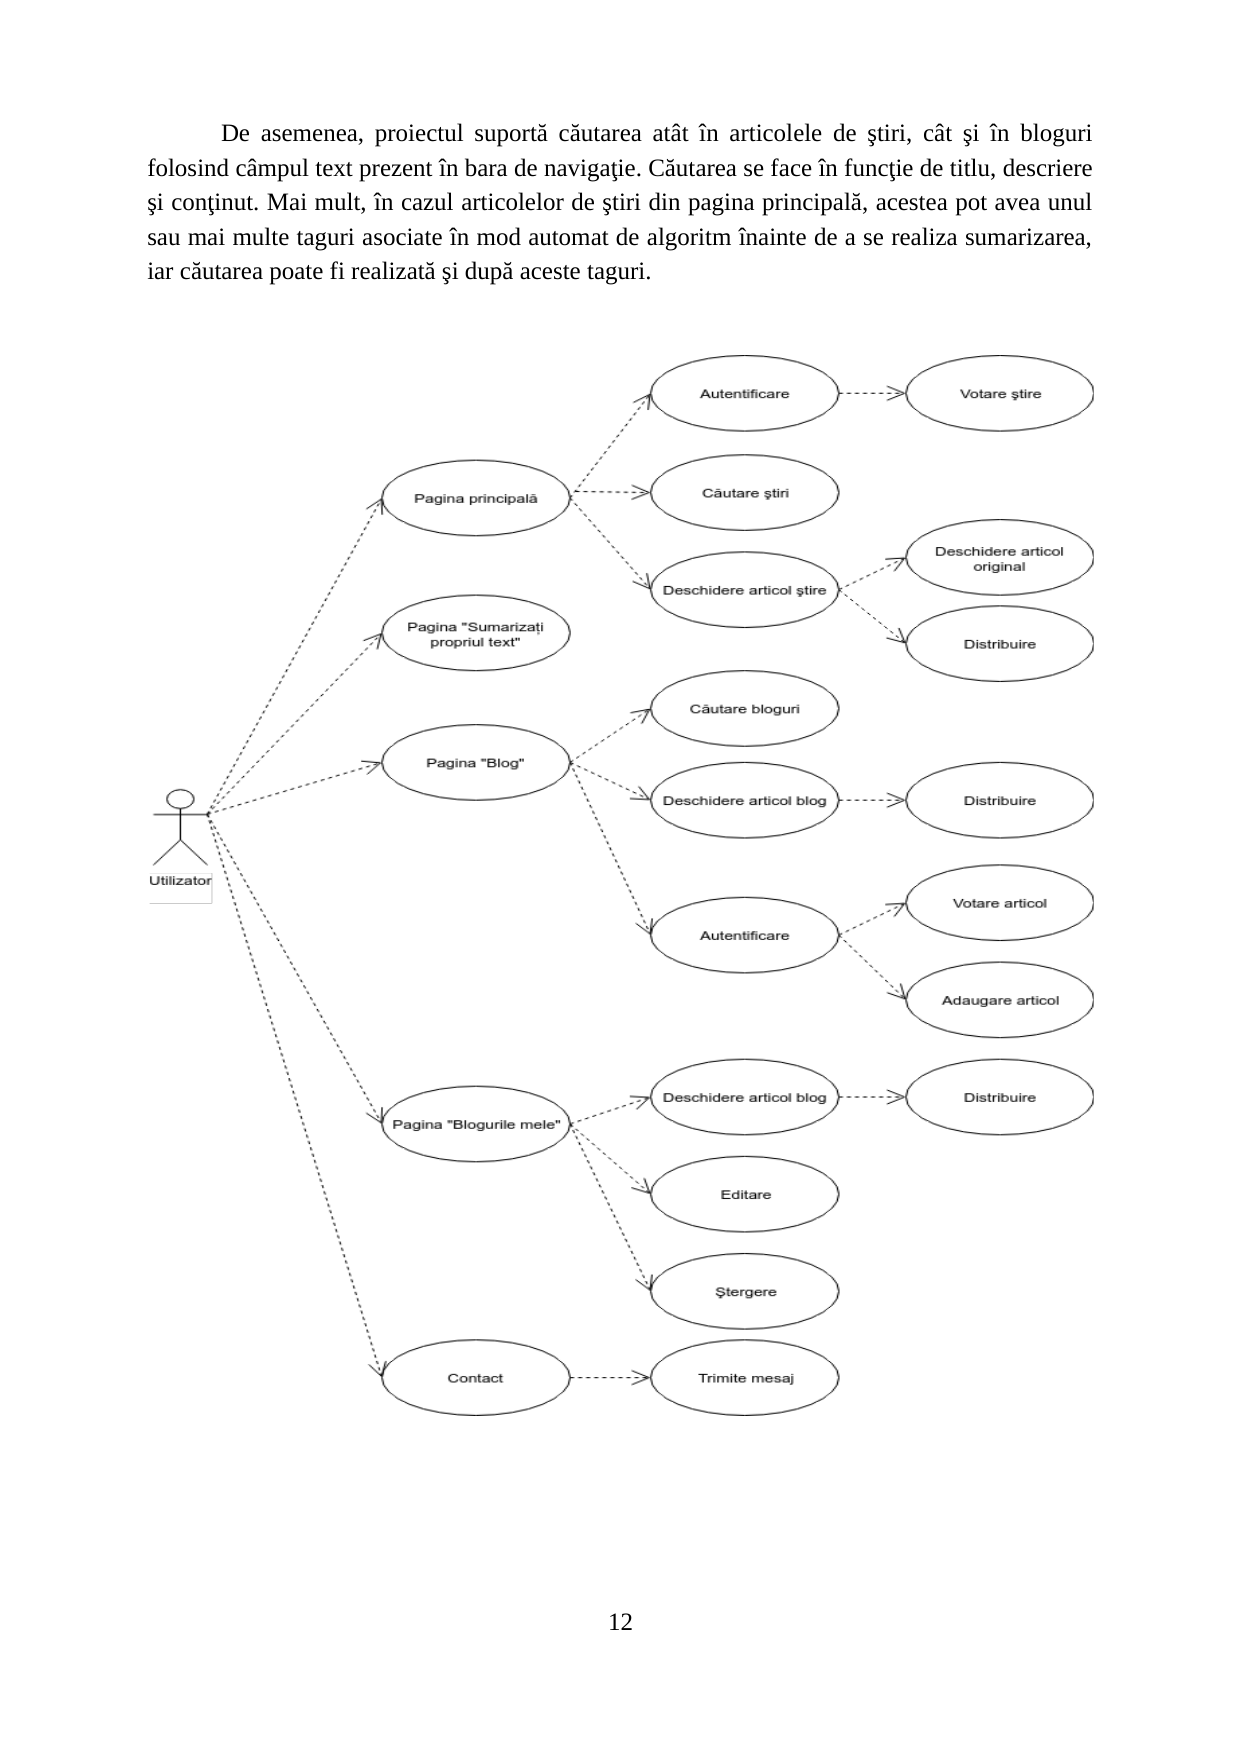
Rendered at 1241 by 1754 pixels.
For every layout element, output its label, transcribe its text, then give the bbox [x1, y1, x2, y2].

text De asemenea, proiectul suportă căutarea atât în articolele de ştiri, cât şi în bloguri folosind câmpul text prezent în bara de navigaţie. Căutarea se face în funcţie de titlu, descriere şi conţinut. Mai mult, în cazul articolelor de ştiri din pagina principală, acestea pot avea unul sau mai multe taguri asociate în mod automat de algoritm înainte de a se realiza sumarizarea, iar căutarea poate fi realizată şi după aceste taguri. [147, 118, 1093, 285]
picture [149, 355, 1094, 1416]
